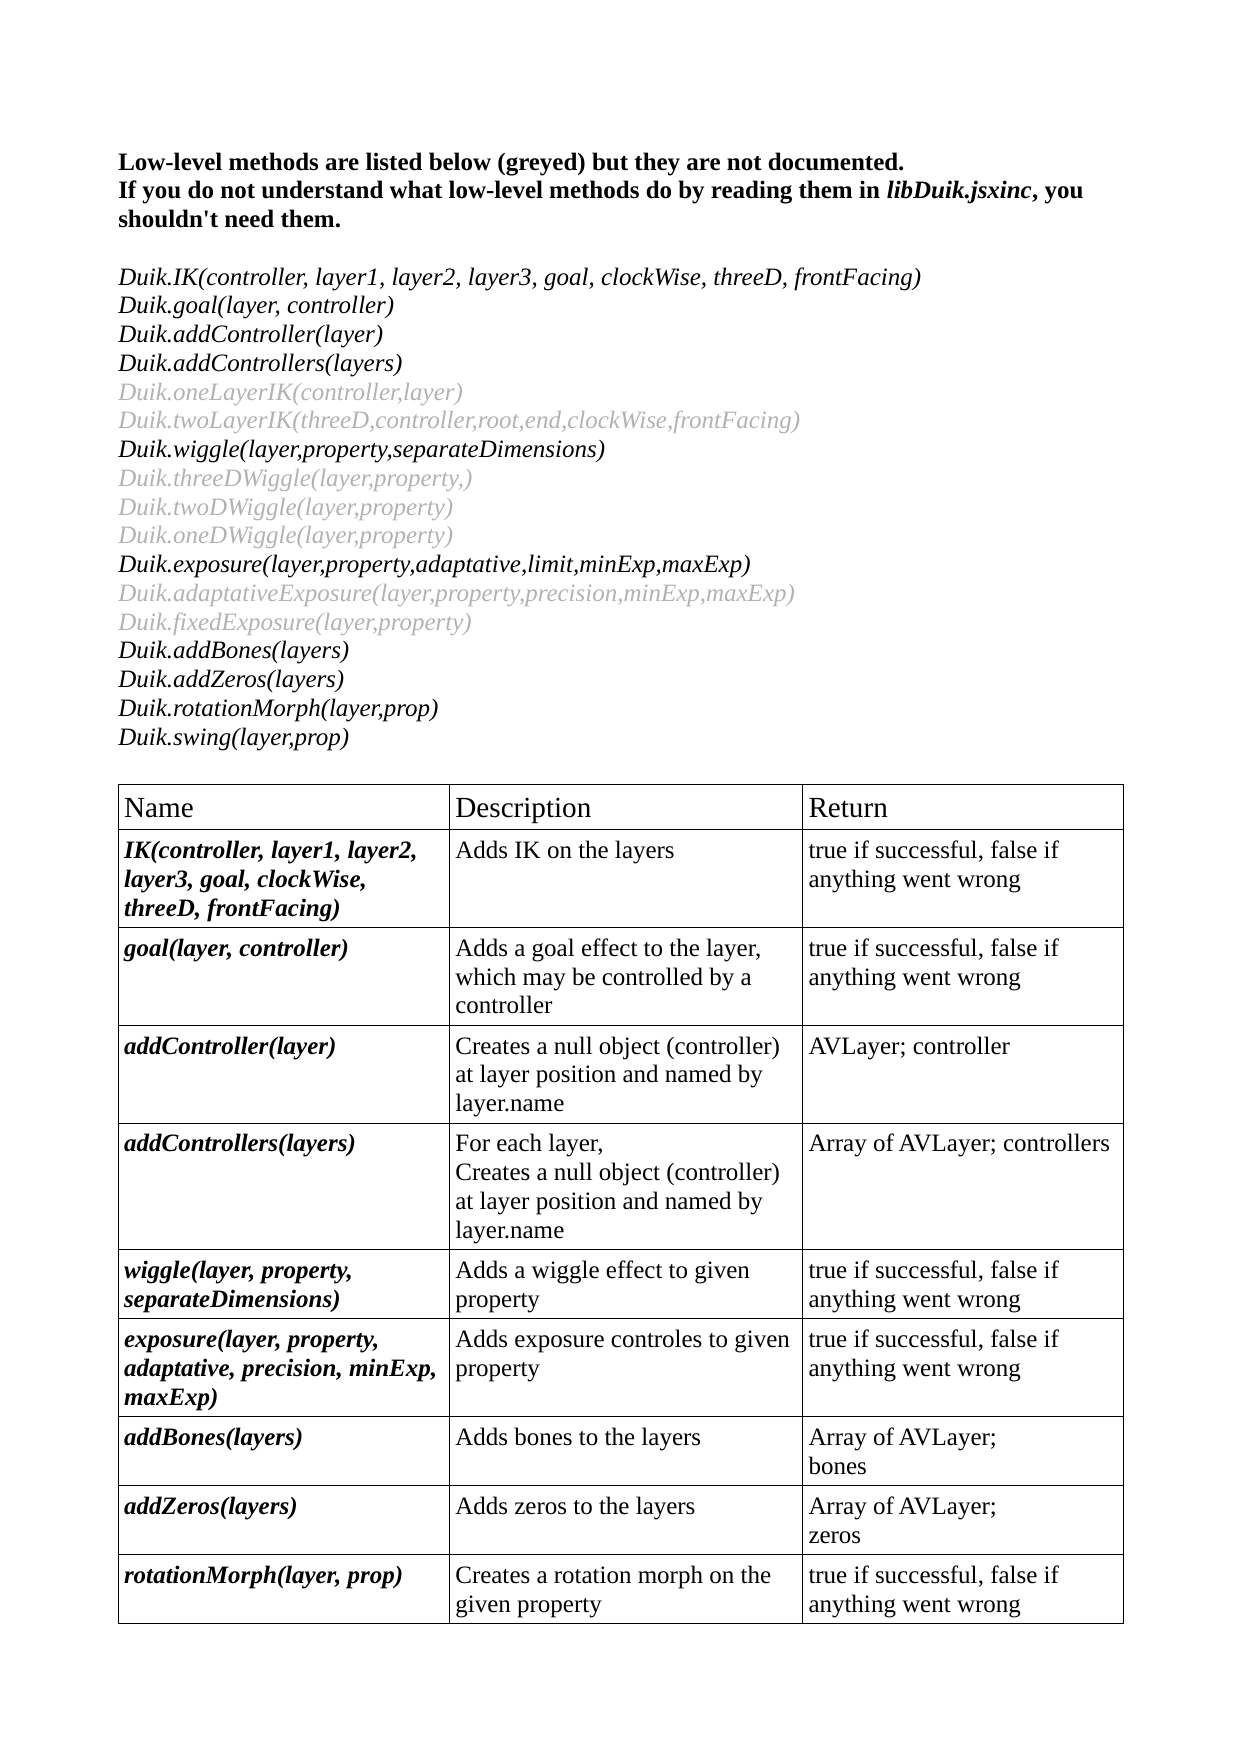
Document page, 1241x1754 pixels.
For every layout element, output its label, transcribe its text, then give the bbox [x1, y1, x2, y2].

table_cell wiggle(layer, property, separateDimensions) [119, 1250, 449, 1318]
text Duik.rotationMorph(layer,prop) [118, 693, 1122, 722]
table_cell goal(layer, controller) [119, 928, 449, 1025]
table_cell true if successful, false if anything went wrong [803, 1319, 1123, 1416]
table_cell Adds IK on the layers [450, 830, 802, 927]
table_cell addControllers(layers) [119, 1124, 449, 1249]
table_cell true if successful, false if anything went wrong [803, 928, 1123, 1025]
text Duik.addController(layer) [118, 319, 1122, 348]
text Duik.twoLayerIK(threeD,controller,root,end,clockWise,frontFacing) [118, 406, 1122, 434]
table_cell true if successful, false if anything went wrong [803, 1555, 1123, 1623]
text Low-level methods are listed below (greyed) but they are not documented. [118, 147, 1122, 176]
table_cell Adds a wiggle effect to given property [450, 1250, 802, 1318]
text Duik.adaptativeExposure(layer,property,precision,minExp,maxExp) [118, 578, 1122, 607]
table_cell For each layer, Creates a null object (controller) at layer position and named by layer.name [450, 1124, 802, 1249]
table_cell Adds bones to the layers [450, 1417, 802, 1485]
table_cell exposure(layer, property, adaptative, precision, minExp, maxExp) [119, 1319, 449, 1416]
text If you do not understand what low-level methods do by reading them in libDuik.jsxinc, you shouldn't need them. [118, 176, 1122, 233]
text Duik.oneLayerIK(controller,layer) [118, 377, 1122, 406]
table_cell Creates a rotation morph on the given property [450, 1555, 802, 1623]
table_cell Array of AVLayer; zeros [803, 1486, 1123, 1554]
text Duik.fixedExposure(layer,property) [118, 607, 1122, 636]
table_cell Array of AVLayer; controllers [803, 1124, 1123, 1249]
table_cell Array of AVLayer; bones [803, 1417, 1123, 1485]
table_cell Creates a null object (controller) at layer position and named by layer.name [450, 1026, 802, 1123]
text Duik.IK(controller, layer1, layer2, layer3, goal, clockWise, threeD, frontFacing) [118, 262, 1122, 291]
table_cell true if successful, false if anything went wrong [803, 1250, 1123, 1318]
table_cell addBones(layers) [119, 1417, 449, 1485]
text Duik.swing(layer,prop) [118, 722, 1122, 751]
table_cell rotationMorph(layer, prop) [119, 1555, 449, 1623]
text Duik.addZeros(layers) [118, 664, 1122, 693]
table_cell Adds exposure controles to given property [450, 1319, 802, 1416]
table_header Return [803, 785, 1123, 829]
text Duik.oneDWiggle(layer,property) [118, 521, 1122, 549]
text Duik.addBones(layers) [118, 636, 1122, 664]
table_cell Adds a goal effect to the layer, which may be controlled by a controller [450, 928, 802, 1025]
table_cell true if successful, false if anything went wrong [803, 830, 1123, 927]
text Duik.addControllers(layers) [118, 348, 1122, 377]
table_cell Adds zeros to the layers [450, 1486, 802, 1554]
table_header Name [119, 785, 449, 829]
text Duik.goal(layer, controller) [118, 291, 1122, 319]
table_cell AVLayer; controller [803, 1026, 1123, 1123]
text Duik.exposure(layer,property,adaptative,limit,minExp,maxExp) [118, 549, 1122, 578]
text Duik.twoDWiggle(layer,property) [118, 492, 1122, 521]
table_cell addController(layer) [119, 1026, 449, 1123]
table_header Description [450, 785, 802, 829]
table_cell IK(controller, layer1, layer2, layer3, goal, clockWise, threeD, frontFacing) [119, 830, 449, 927]
text Duik.threeDWiggle(layer,property,) [118, 463, 1122, 492]
text Duik.wiggle(layer,property,separateDimensions) [118, 434, 1122, 463]
table_cell addZeros(layers) [119, 1486, 449, 1554]
